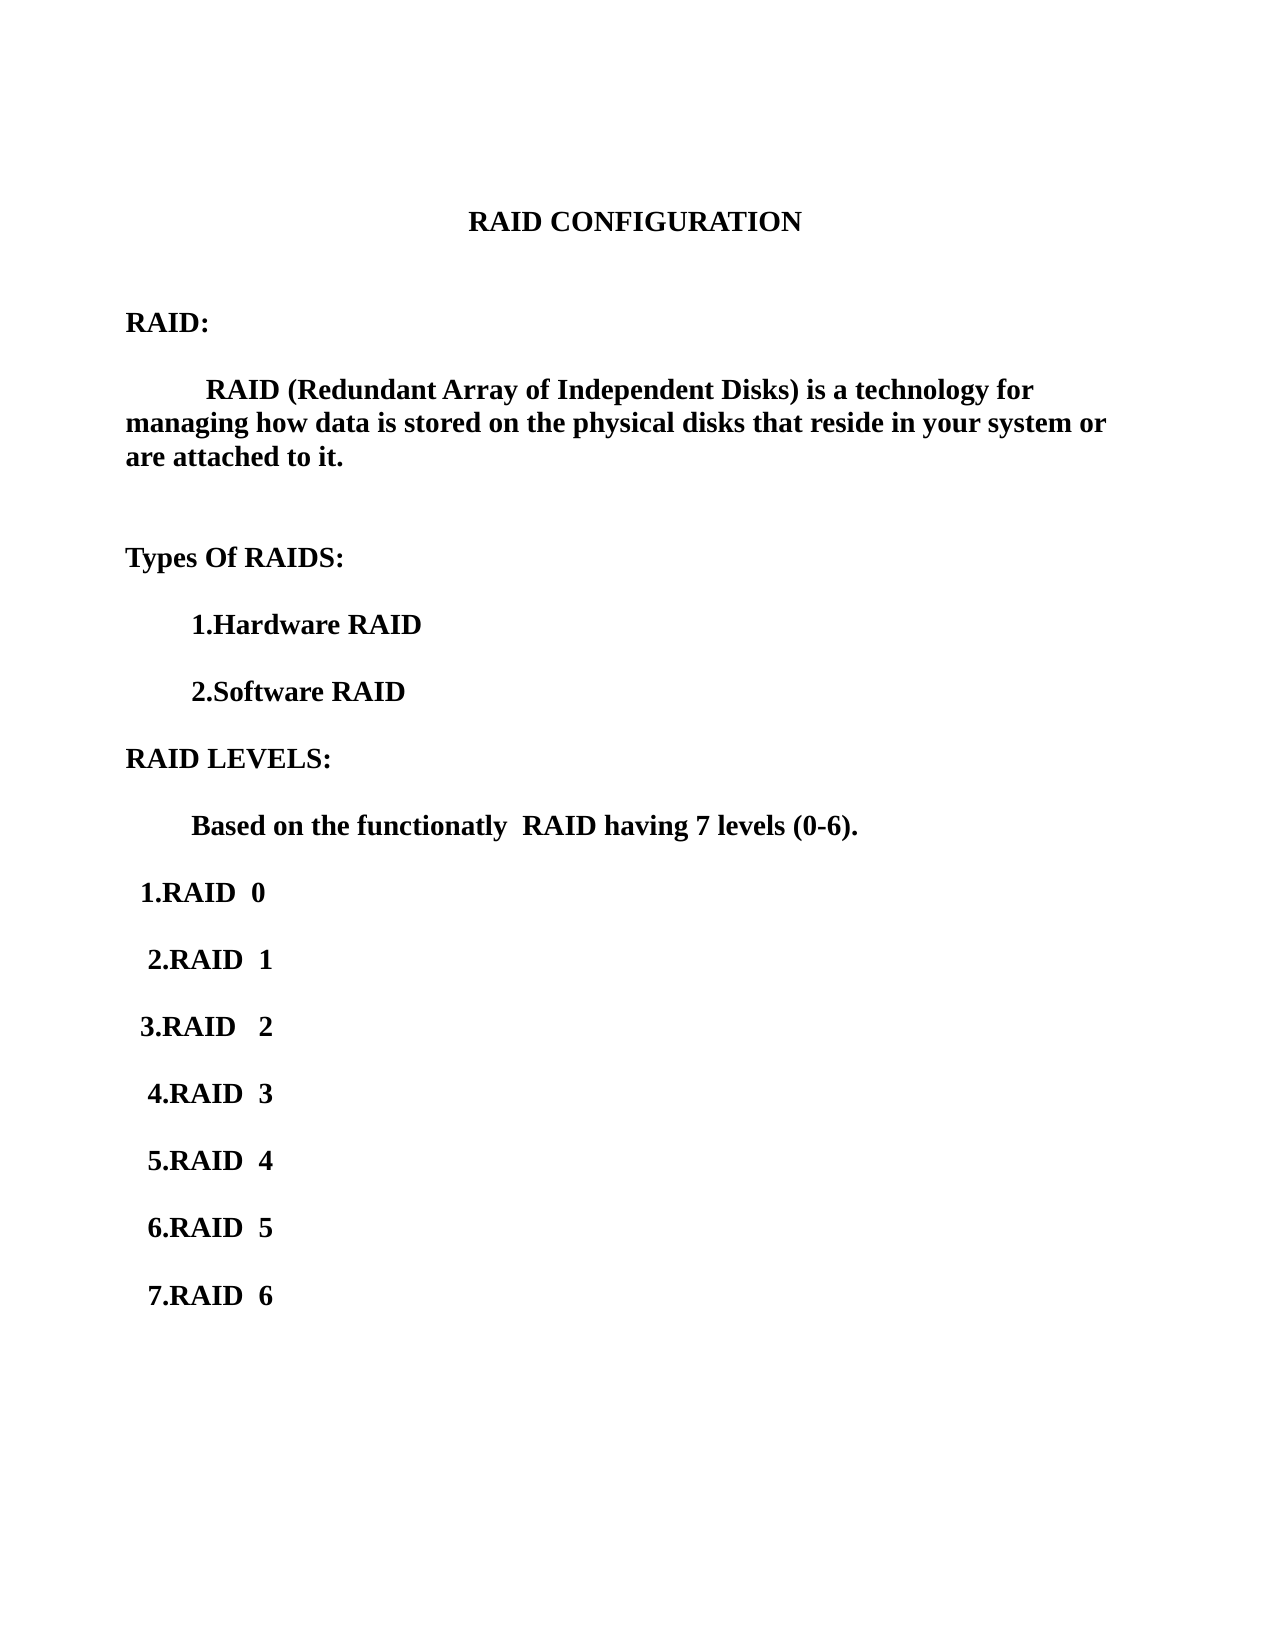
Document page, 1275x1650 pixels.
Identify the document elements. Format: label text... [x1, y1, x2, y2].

text 2.Software RAID [118, 674, 1157, 707]
text 1.Hardware RAID [118, 607, 1157, 640]
text Types Of RAIDS: [118, 540, 1157, 573]
text 7.RAID 6 [118, 1278, 1157, 1311]
text 3.RAID 2 [118, 1009, 1157, 1043]
text 6.RAID 5 [118, 1211, 1157, 1244]
text RAID: [118, 305, 1157, 338]
text 5.RAID 4 [118, 1143, 1157, 1177]
text are attached to it. [118, 439, 1157, 473]
text managing how data is stored on the physical disks that reside in your system or [118, 406, 1157, 439]
text 4.RAID 3 [118, 1076, 1157, 1110]
text RAID CONFIGURATION [118, 204, 1157, 238]
text 1.RAID 0 [118, 875, 1157, 909]
text 2.RAID 1 [118, 942, 1157, 976]
text RAID (Redundant Array of Independent Disks) is a technology for [118, 372, 1157, 406]
text RAID LEVELS: [118, 741, 1157, 774]
text Based on the functionatly RAID having 7 levels (0-6). [118, 808, 1157, 842]
